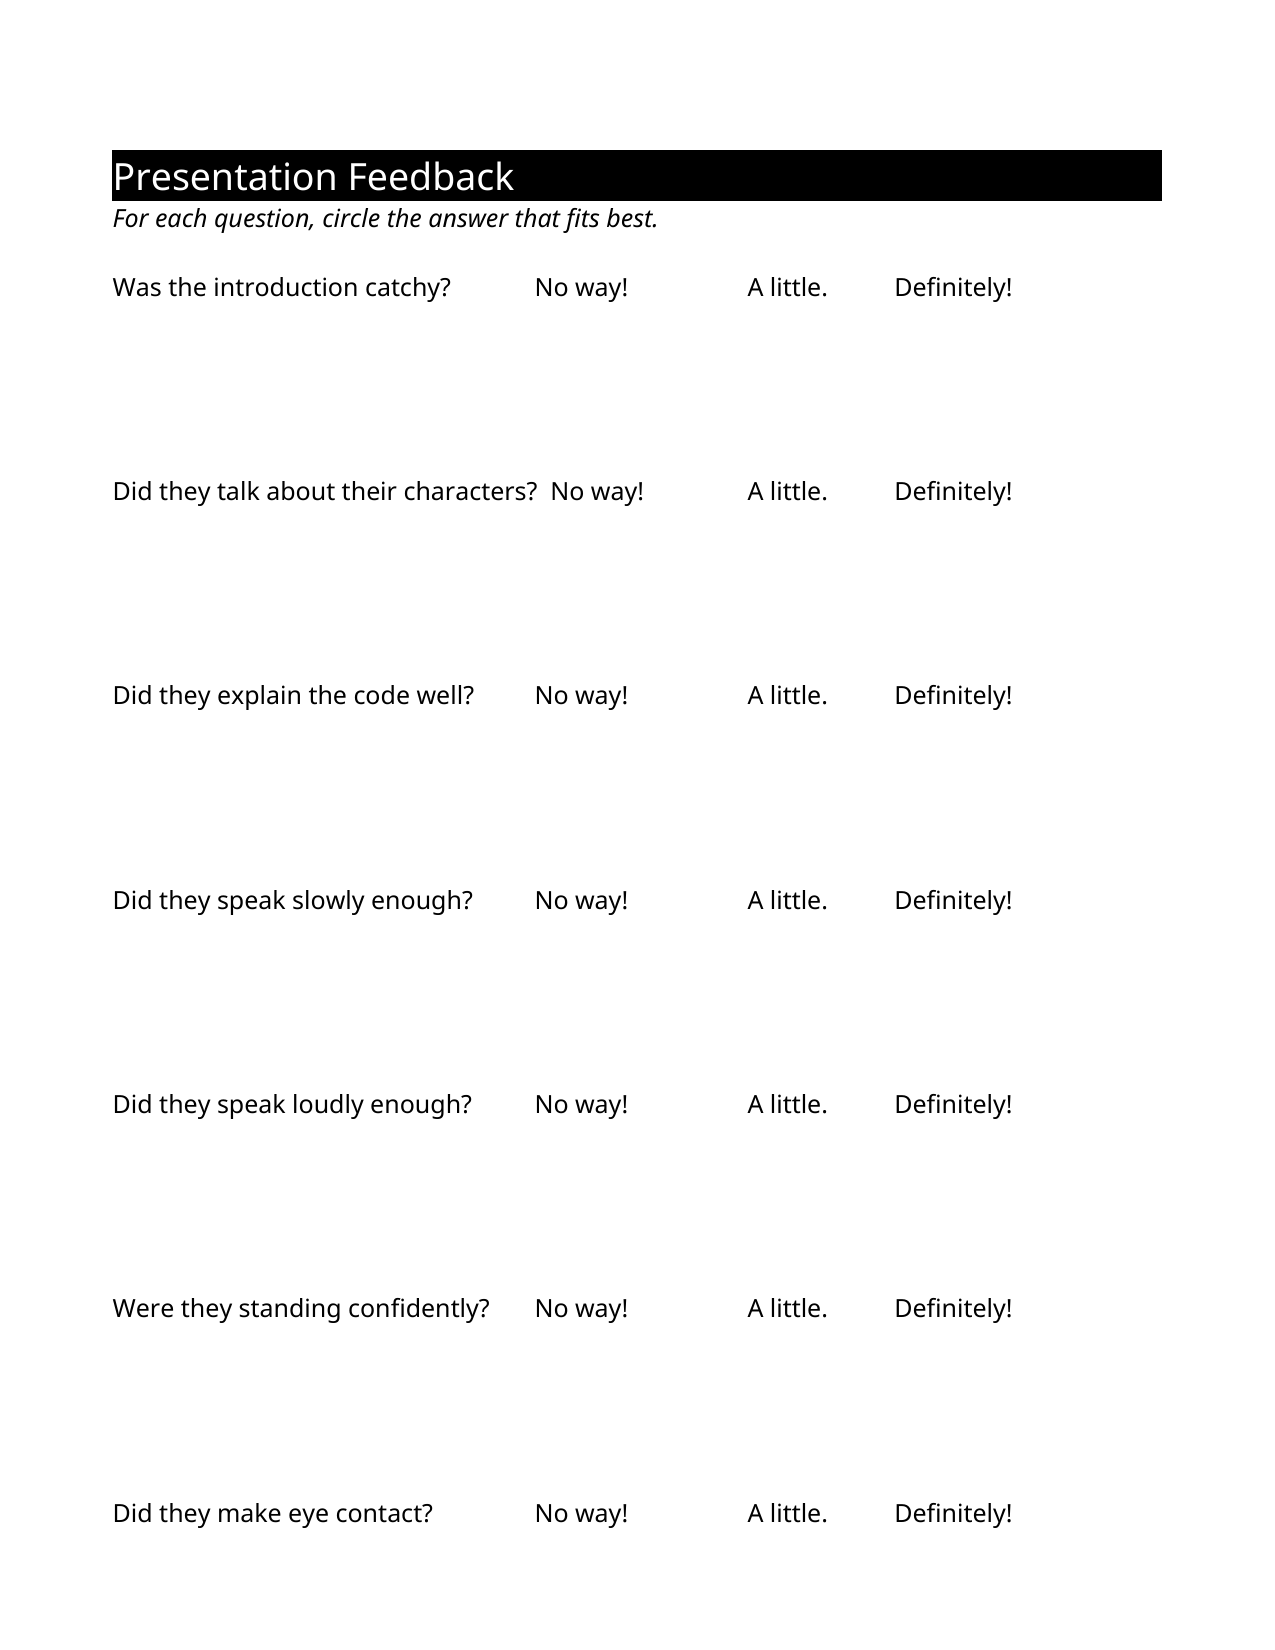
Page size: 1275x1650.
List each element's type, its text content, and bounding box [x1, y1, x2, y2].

text Did they talk about their characters? No way! A little. Definitely! [112, 473, 1162, 508]
text Was the introduction catchy? No way! A little. Definitely! [112, 269, 1162, 303]
text Were they standing confidently? No way! A little. Definitely! [112, 1291, 1162, 1325]
text Did they make eye contact? No way! A little. Definitely! [112, 1495, 1162, 1529]
text Did they speak slowly enough? No way! A little. Definitely! [112, 882, 1162, 916]
text Did they explain the code well? No way! A little. Definitely! [112, 678, 1162, 712]
text For each question, circle the answer that fits best. [112, 201, 1162, 235]
subtitle Presentation Feedback [112, 150, 1162, 201]
text Did they speak loudly enough? No way! A little. Definitely! [112, 1087, 1162, 1121]
